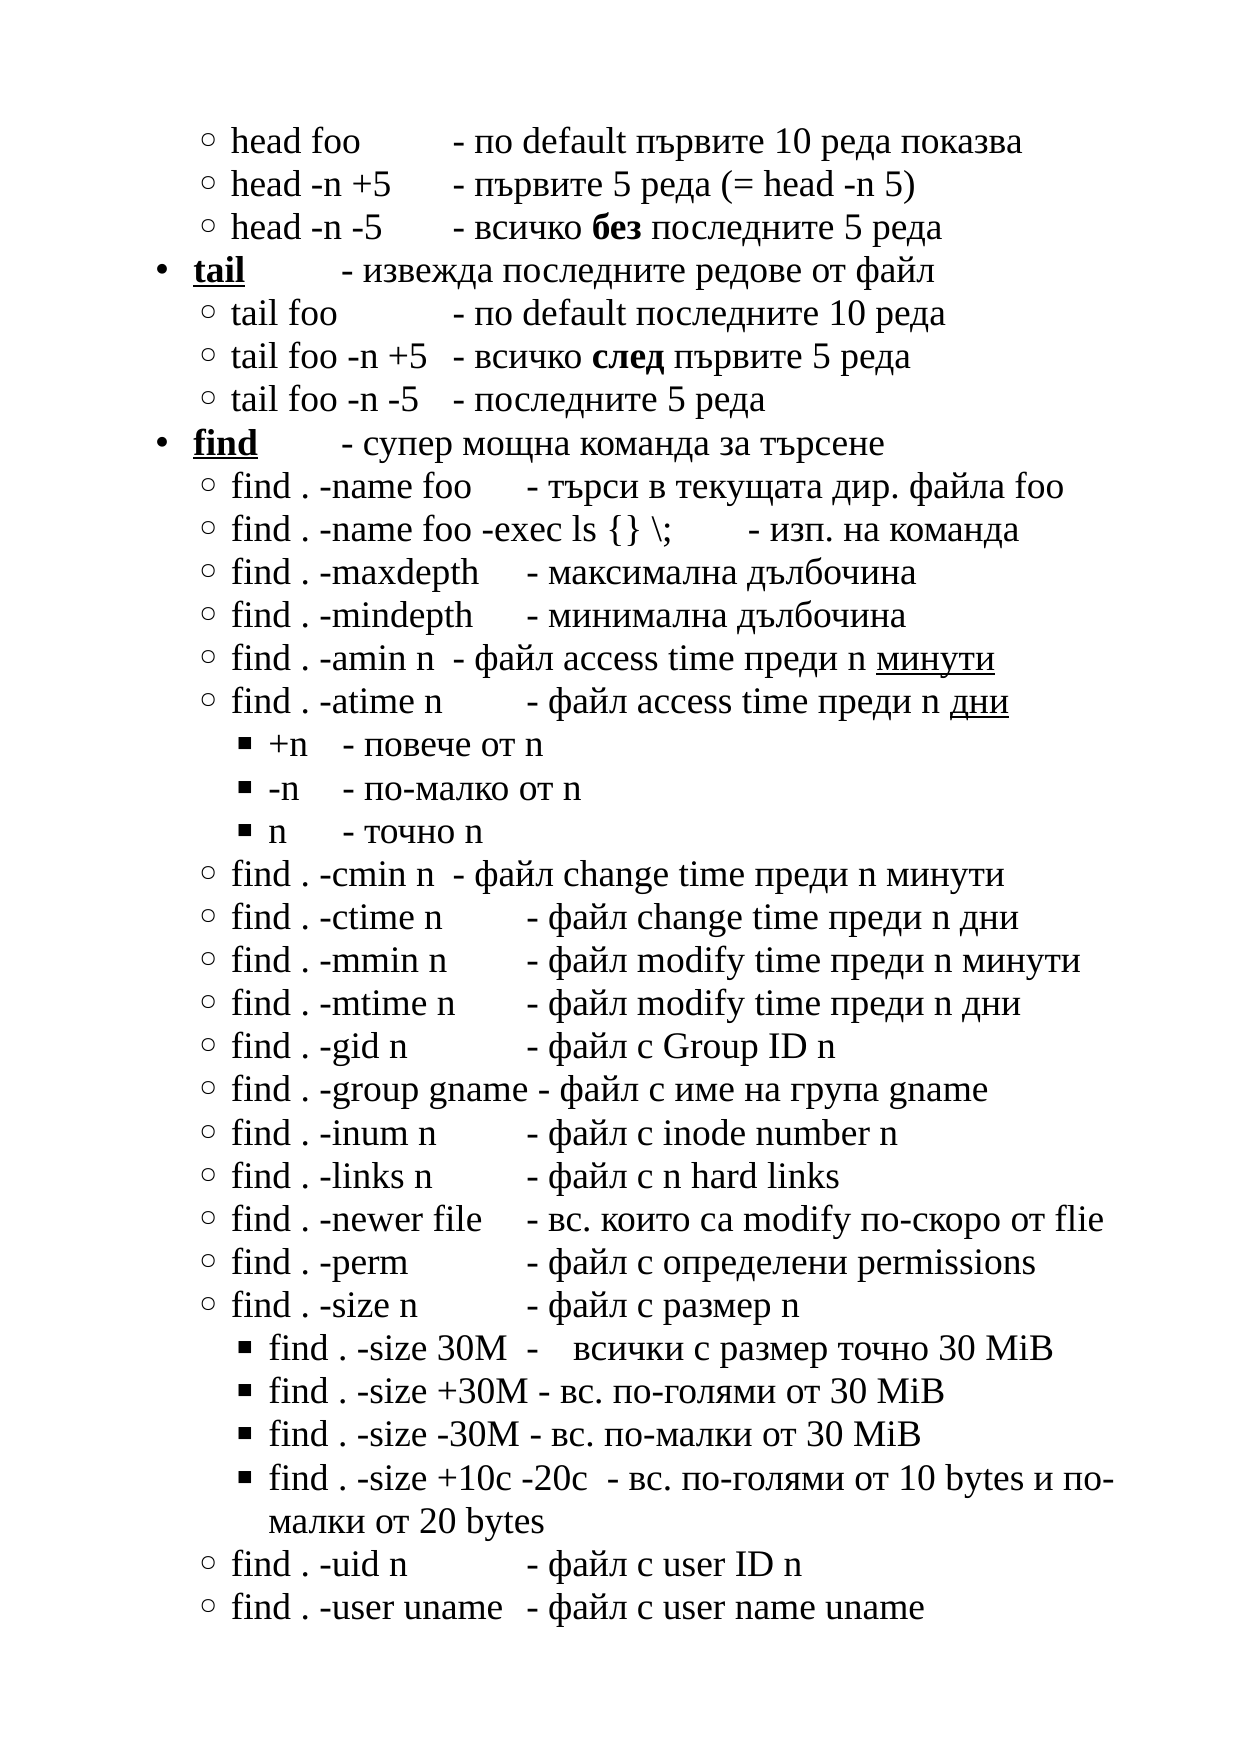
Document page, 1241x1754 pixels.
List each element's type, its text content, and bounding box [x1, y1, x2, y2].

list find . -size 30M - всички с размер точно 30 MiB [231, 1326, 1122, 1369]
list find . -size n - файл с размер n [193, 1282, 1122, 1326]
list n - точно n [231, 808, 1122, 851]
list find . -mindepth - минимална дълбочина [193, 592, 1122, 636]
list find . -cmin n - файл change time преди n минути [193, 851, 1122, 894]
list head foo - по default първите 10 реда показва [193, 118, 1122, 161]
list find . -size +30M - вс. по-голями от 30 MiB [231, 1369, 1122, 1412]
list find . -newer file - вс. които са modify по-скоро от flie [193, 1196, 1122, 1239]
list find . -amin n - файл access time преди n минути [193, 636, 1122, 679]
list find . -group gname - файл с име на група gname [193, 1067, 1122, 1110]
list find . -maxdepth - максимална дълбочина [193, 549, 1122, 592]
list head -n +5 - първите 5 реда (= head -n 5) [193, 161, 1122, 204]
list find . -size -30M - вс. по-малки от 30 MiB [231, 1412, 1122, 1455]
list tail foo -n +5 - всичко след първите 5 реда [193, 334, 1122, 377]
list find . -uid n - файл с user ID n [193, 1541, 1122, 1584]
list tail - извежда последните редове от файл [156, 247, 1122, 291]
list find . -name foo -exec ls {} \; - изп. на команда [193, 506, 1122, 549]
list tail foo -n -5 - последните 5 реда [193, 377, 1122, 420]
list find . -ctime n - файл change time преди n дни [193, 894, 1122, 937]
list find . -mmin n - файл modify time преди n минути [193, 937, 1122, 981]
list find . -size +10c -20c - вс. по-голями от 10 bytes и по-малки от 20 bytes [231, 1455, 1122, 1541]
list find . -perm - файл с определени permissions [193, 1239, 1122, 1282]
list find . -mtime n - файл modify time преди n дни [193, 981, 1122, 1024]
list find . -user uname - файл с user name uname [193, 1584, 1122, 1627]
list find - супер мощна команда за търсене [156, 420, 1122, 463]
list find . -links n - файл с n hard links [193, 1153, 1122, 1196]
list find . -atime n - файл access time преди n дни [193, 679, 1122, 722]
list tail foo - по default последните 10 реда [193, 291, 1122, 334]
list -n - по-малко от n [231, 765, 1122, 808]
list +n - повече от n [231, 722, 1122, 765]
list find . -inum n - файл с inode number n [193, 1110, 1122, 1153]
list find . -gid n - файл с Group ID n [193, 1024, 1122, 1067]
list head -n -5 - всичко без последните 5 реда [193, 204, 1122, 247]
list find . -name foo - търси в текущата дир. файла foo [193, 463, 1122, 506]
